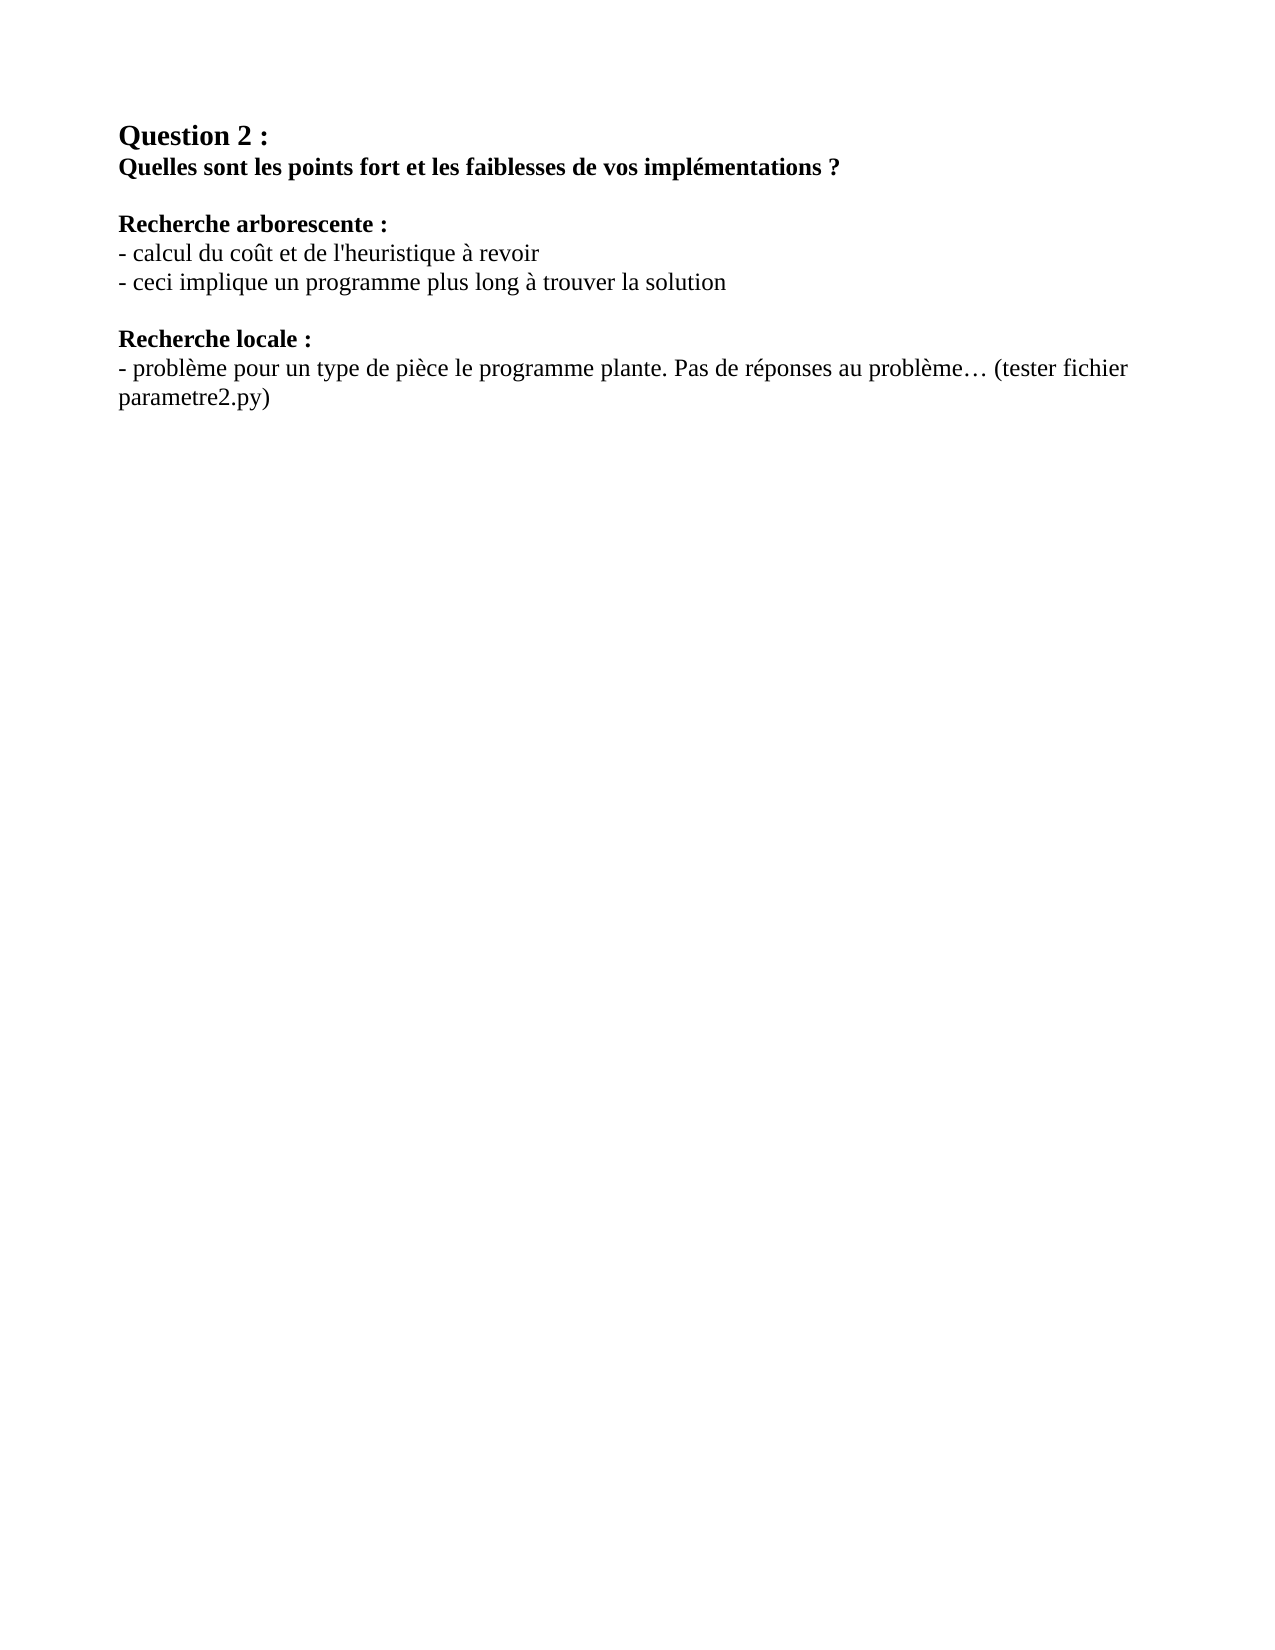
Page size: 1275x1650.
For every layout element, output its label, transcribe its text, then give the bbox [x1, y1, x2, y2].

text Question 2 : [118, 118, 1157, 152]
text Quelles sont les points fort et les faiblesses de vos implémentations ? [118, 152, 1157, 180]
text - calcul du coût et de l'heuristique à revoir [118, 238, 1157, 267]
text - problème pour un type de pièce le programme plante. Pas de réponses au problème… (tester fichier parametre2.py) [118, 353, 1157, 410]
text - ceci implique un programme plus long à trouver la solution [118, 267, 1157, 295]
text Recherche arborescente : [118, 209, 1157, 238]
text Recherche locale : [118, 324, 1157, 353]
